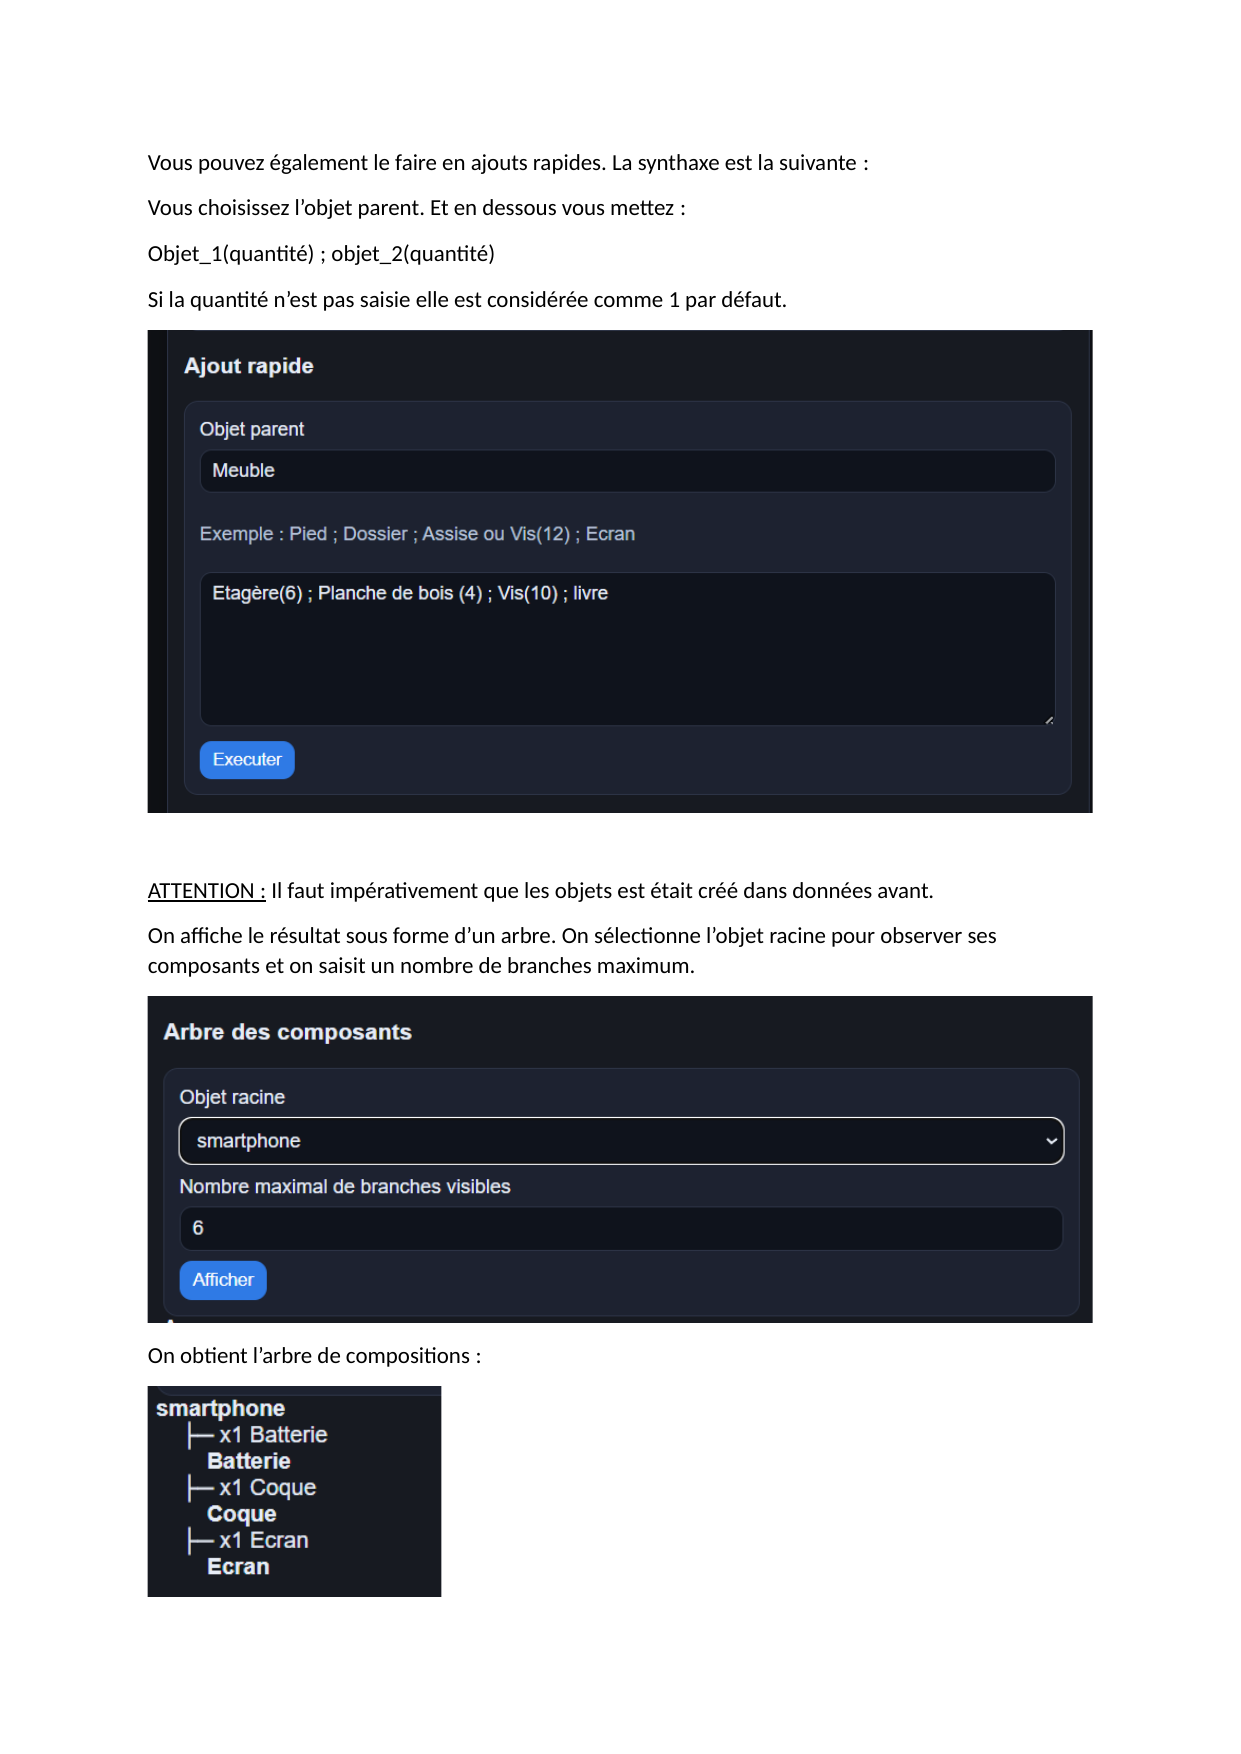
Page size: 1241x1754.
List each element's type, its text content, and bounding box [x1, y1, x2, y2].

text Vous pouvez également le faire en ajouts rapides. La synthaxe est la suivante : [148, 148, 1093, 176]
text On affiche le résultat sous forme d’un arbre. On sélectionne l’objet racine pour observer ses composants et on saisit un nombre de branches maximum. [148, 922, 1093, 979]
text ATTENTION : Il faut impérativement que les objets est était créé dans données avant. [148, 876, 1093, 904]
text Objet_1(quantité) ; objet_2(quantité) [148, 239, 1093, 267]
text Vous choisissez l’objet parent. Et en dessous vous mettez : [148, 193, 1093, 221]
text Si la quantité n’est pas saisie elle est considérée comme 1 par défaut. [148, 285, 1093, 313]
text On obtient l’arbre de compositions : [148, 1341, 1093, 1369]
